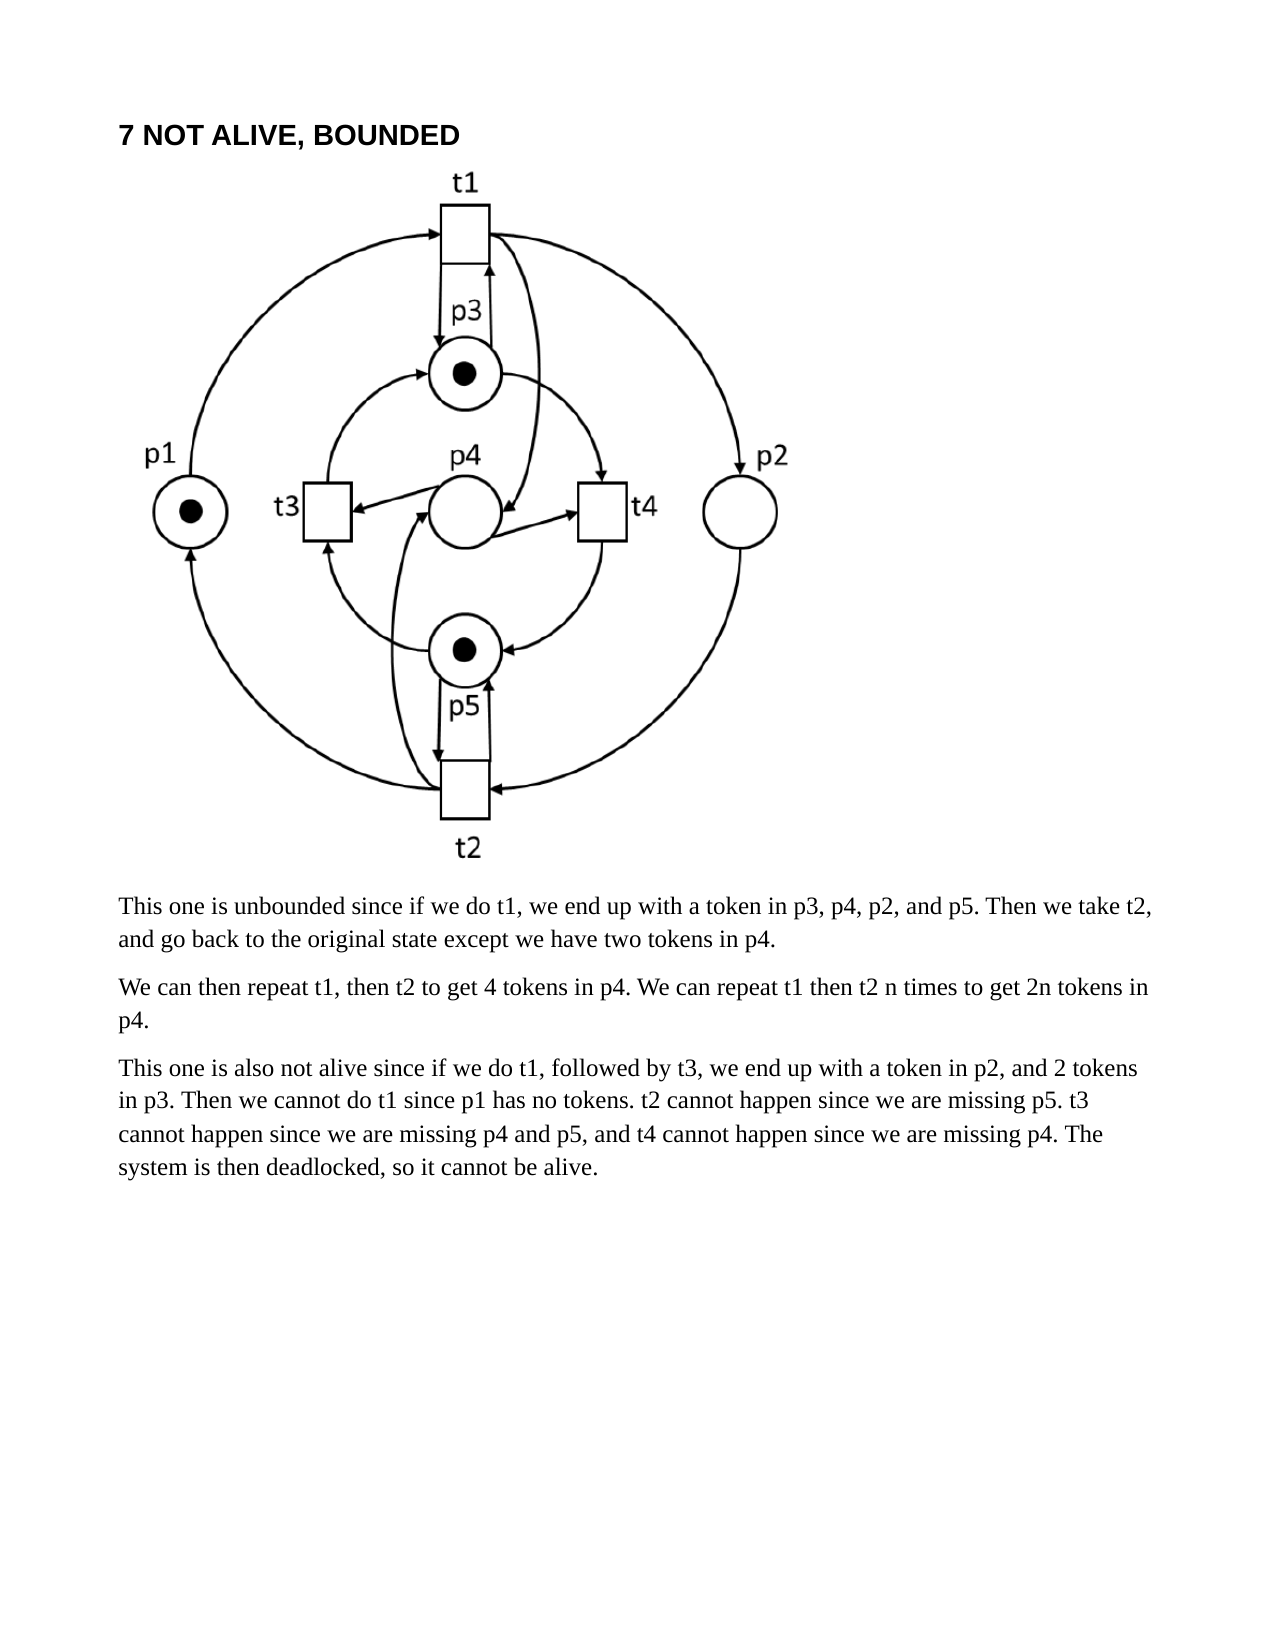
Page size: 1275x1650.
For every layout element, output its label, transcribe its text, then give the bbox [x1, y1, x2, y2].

picture [118, 164, 814, 873]
text We can then repeat t1, then t2 to get 4 tokens in p4. We can repeat t1 then t2 n times to get 2n tokens in p4. [118, 972, 1157, 1034]
text This one is unbounded since if we do t1, we end up with a token in p3, p4, p2, and p5. Then we take t2, and go back to the original state except we have two tokens in p4. [118, 891, 1157, 953]
text This one is also not alive since if we do t1, followed by t3, we end up with a token in p2, and 2 tokens in p3. Then we cannot do t1 since p1 has no tokens. t2 cannot happen since we are missing p5. t3 cannot happen since we are missing p4 and p5, and t4 cannot happen since we are missing p4. The system is then deadlocked, so it cannot be alive. [118, 1053, 1157, 1180]
subtitle 7 NOT ALIVE, BOUNDED [118, 118, 1157, 152]
